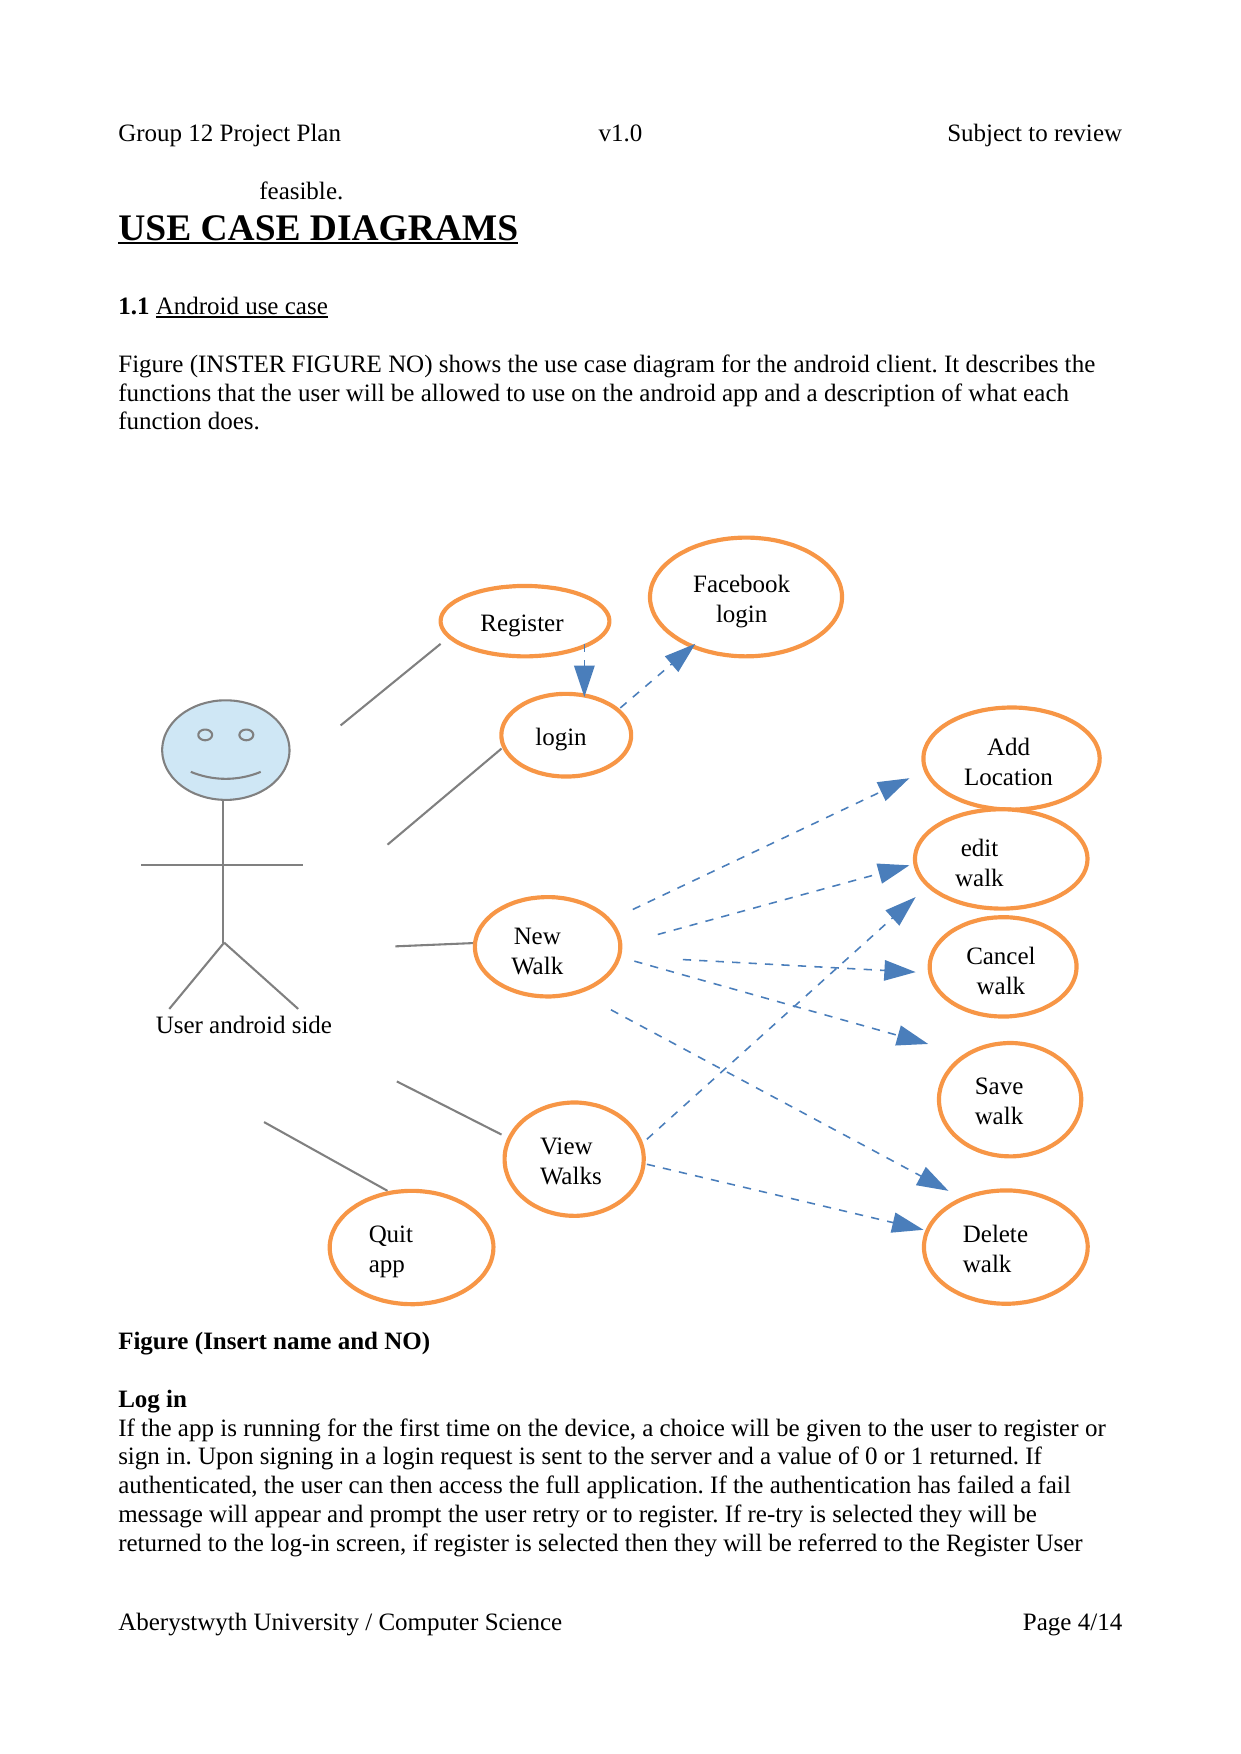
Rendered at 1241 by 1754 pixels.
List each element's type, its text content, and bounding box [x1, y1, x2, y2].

list USE CASE DIAGRAMS [118, 205, 1122, 248]
text Log in [118, 1384, 1122, 1413]
text Figure (INSTER FIGURE NO) shows the use case diagram for the android client. It describes the functions that the user will be allowed to use on the android app and a description of what each function does. [118, 349, 1122, 435]
list feasible. [222, 176, 1122, 205]
text User android side [118, 1010, 1122, 1039]
list 1.1 Android use case [118, 291, 1122, 320]
text If the app is running for the first time on the device, a choice will be given to the user to register or sign in. Upon signing in a login request is sent to the server and a value of 0 or 1 returned. If authenticated, the user can then access the full application. If the authentication has failed a fail message will appear and prompt the user retry or to register. If re-try is selected they will be returned to the log-in screen, if register is selected then they will be referred to the Register User [118, 1413, 1122, 1556]
text Figure (Insert name and NO) [118, 1326, 1122, 1355]
